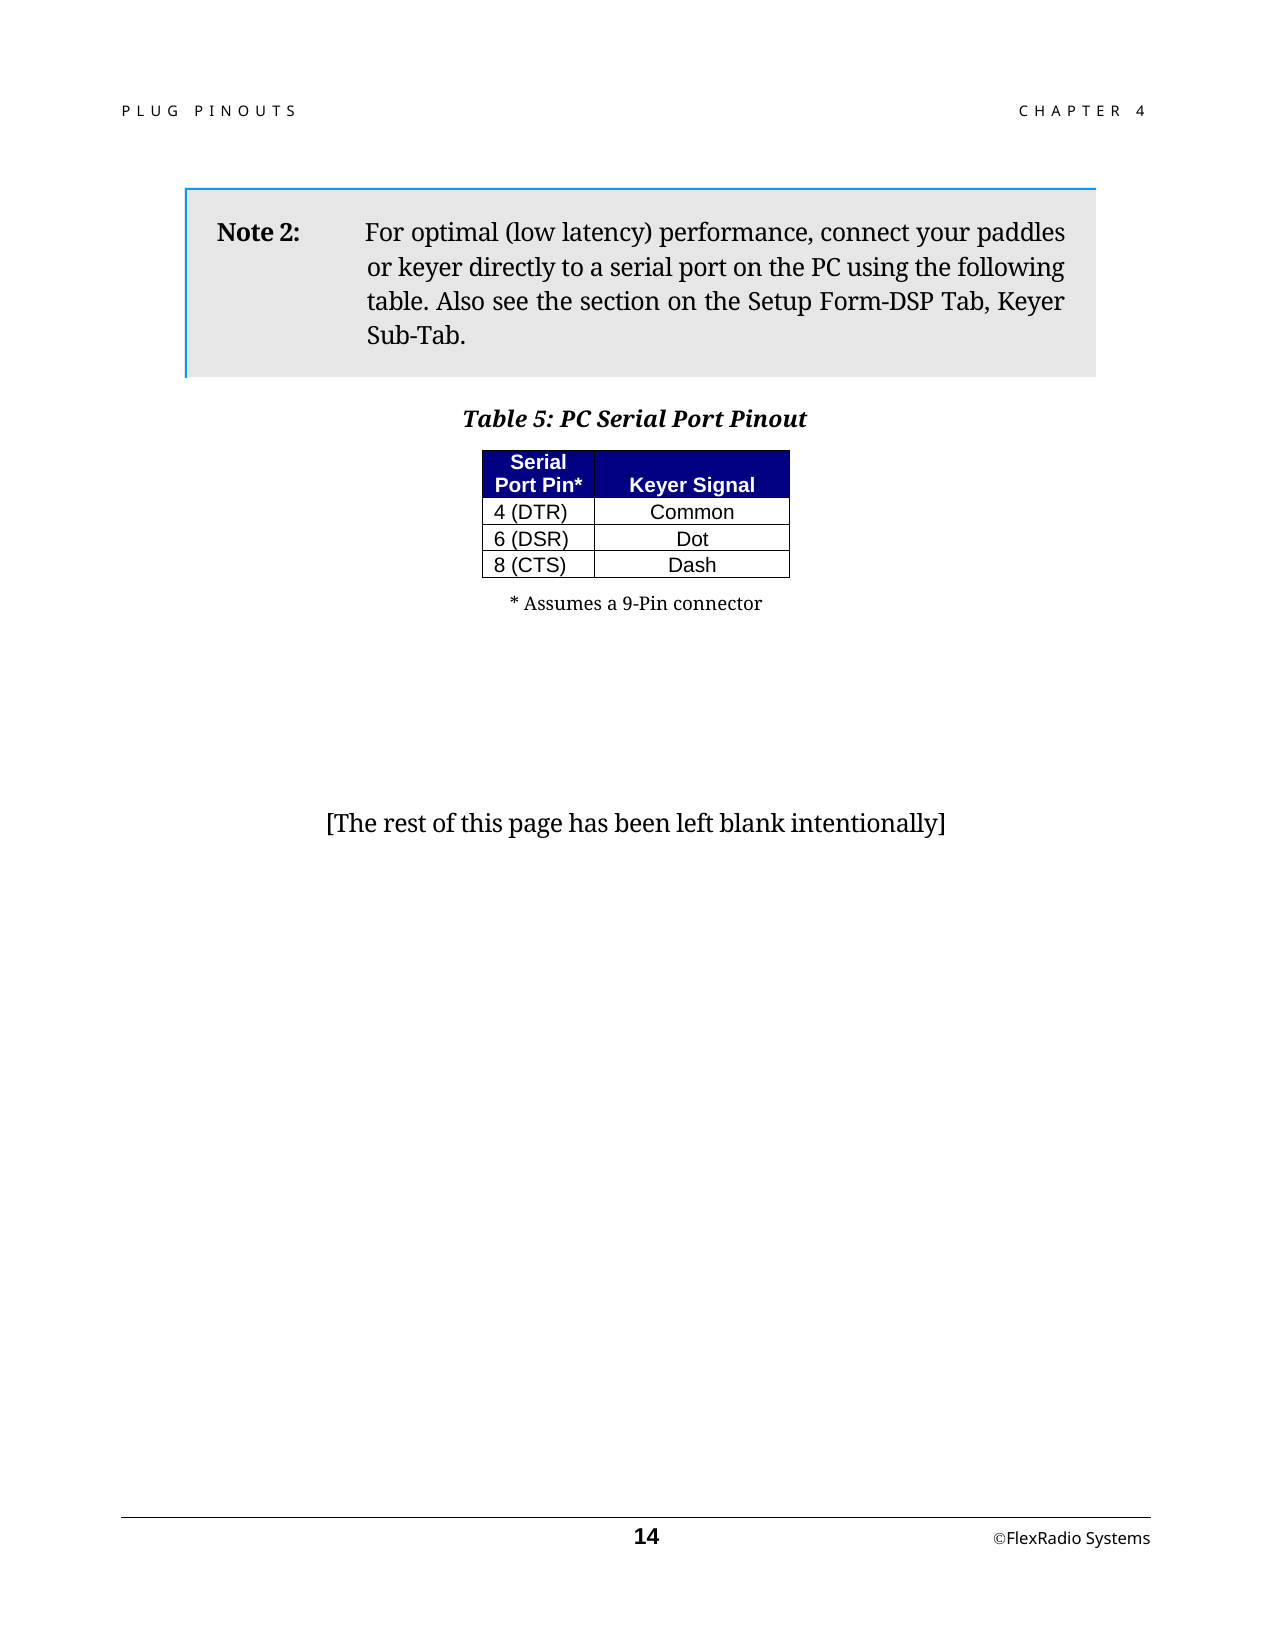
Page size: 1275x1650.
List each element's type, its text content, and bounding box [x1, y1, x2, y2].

text Table 5: PC Serial Port Pinout [121, 403, 1151, 434]
table_cell Dot [595, 525, 789, 550]
table_header Keyer Signal [595, 451, 789, 497]
table_cell Dash [595, 551, 789, 577]
table_cell 6 (DSR) [483, 525, 594, 550]
table_cell Common [595, 498, 789, 524]
table_cell 8 (CTS) [483, 551, 594, 577]
text * Assumes a 9-Pin connector [121, 591, 1151, 616]
table_cell 4 (DTR) [483, 498, 594, 524]
text [The rest of this page has been left blank intentionally] [121, 806, 1151, 840]
table_header Serial Port Pin* [483, 451, 594, 497]
text Note 2: For optimal (low latency) performance, connect your paddles or keyer directly to a serial port on the PC using the following table. Also see the section on the Setup Form-DSP Tab, Keyer Sub-Tab. [187, 190, 1096, 377]
